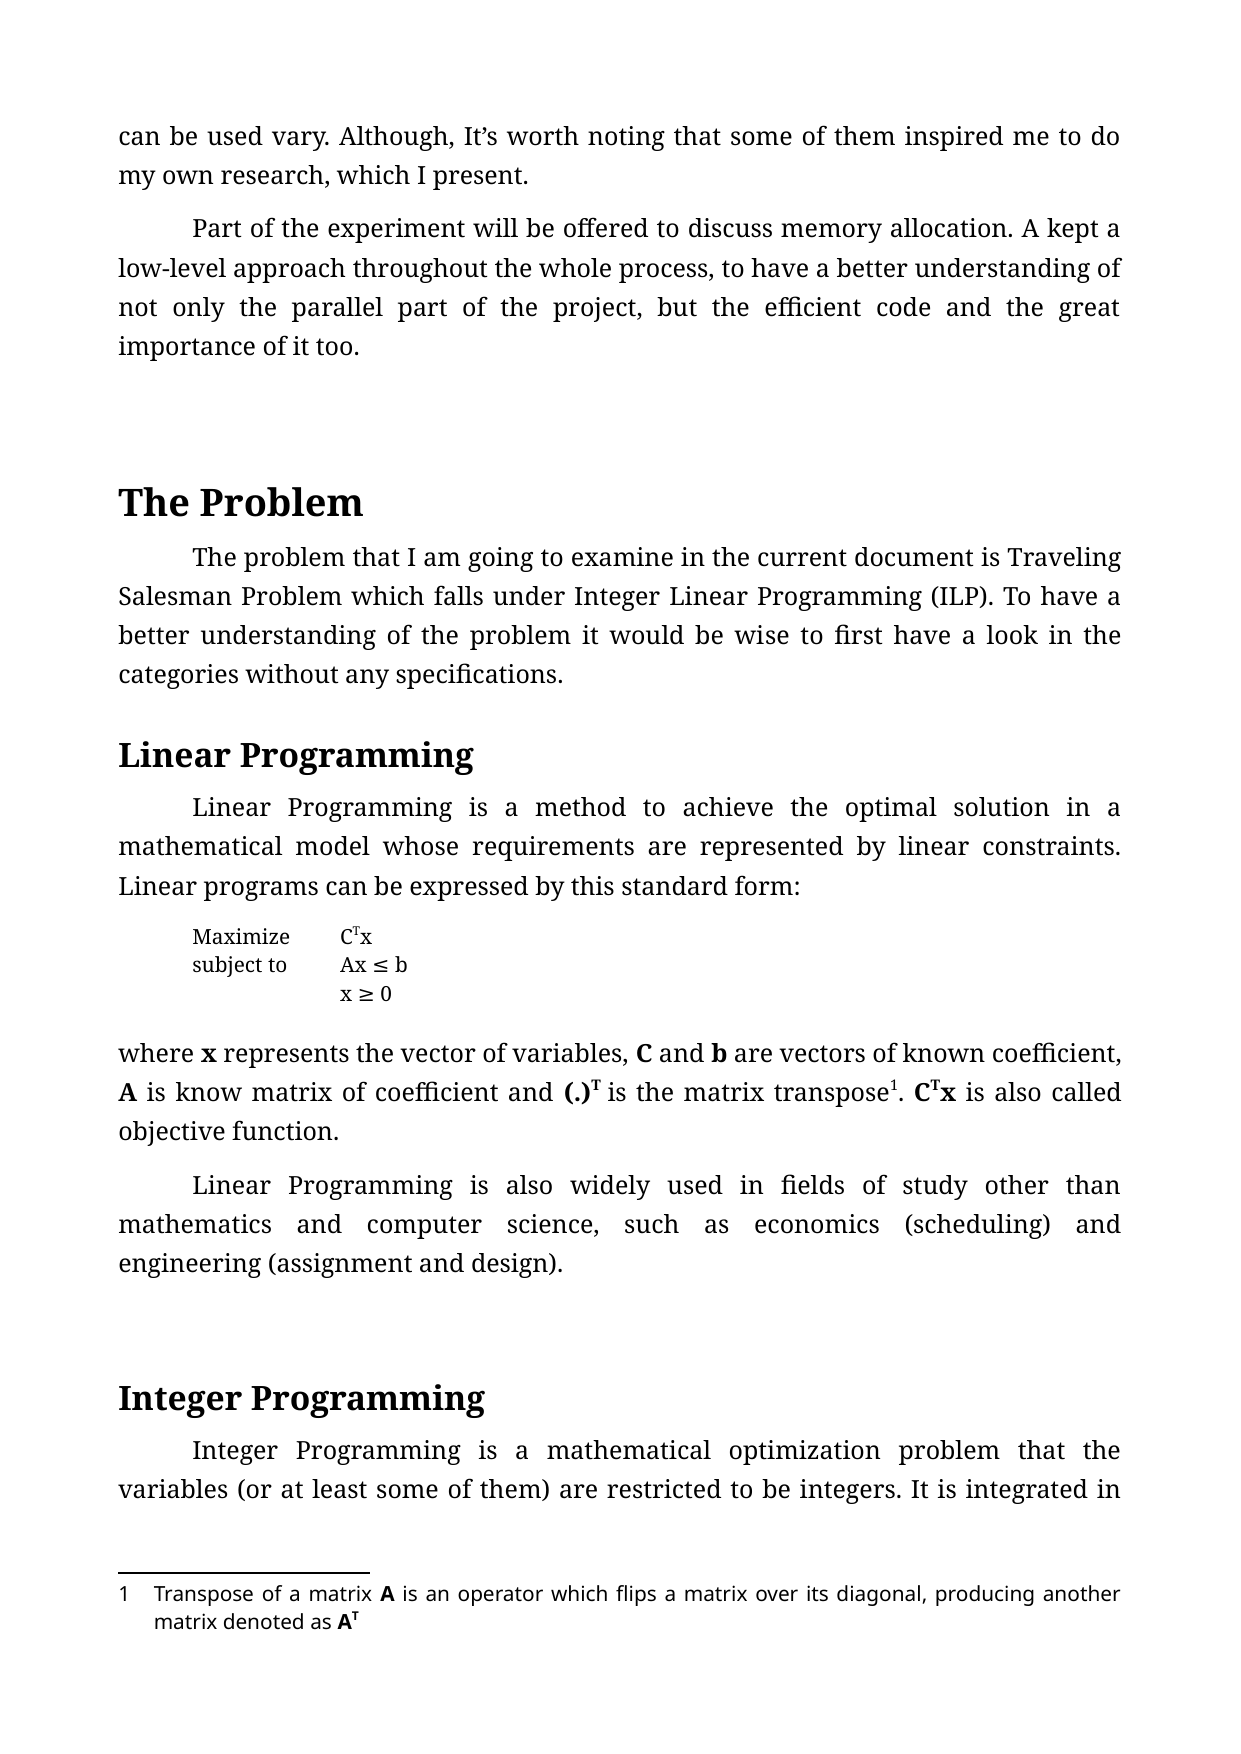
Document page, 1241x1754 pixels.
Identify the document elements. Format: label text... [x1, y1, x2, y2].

text Linear Programming is also widely used in fields of study other than mathematics and computer science, such as economics (scheduling) and engineering (assignment and design). [118, 1168, 1122, 1280]
subtitle Integer Programming [118, 1374, 1122, 1420]
text Part of the experiment will be offered to discuss memory allocation. A kept a low-level approach throughout the whole process, to have a better understanding of not only the parallel part of the project, but the efficient code and the great importance of it too. [118, 211, 1122, 363]
text The problem that I am going to examine in the current document is Traveling Salesman Problem which falls under Integer Linear Programming (ILP). To have a better understanding of the problem it would be wise to first have a look in the categories without any specifications. [118, 539, 1122, 691]
text where x represents the vector of variables, C and b are vectors of known coefficient, A is know matrix of coefficient and (.)T is the matrix transpose. CTx is also called objective function. [118, 1036, 1122, 1148]
text Transpose of a matrix A is an operator which flips a matrix over its diagonal, producing another matrix denoted as AT [118, 1579, 1122, 1636]
text can be used vary. Although, It’s worth noting that some of them inspired me to do my own research, which I present. [118, 118, 1122, 191]
text subject to Ax ≤ b [118, 950, 1122, 979]
text Integer Programming is a mathematical optimization problem that the variables (or at least some of them) are restricted to be integers. It is integrated in [118, 1433, 1122, 1506]
subtitle Linear Programming [118, 732, 1122, 777]
subtitle The Problem [118, 475, 1122, 527]
text Linear Programming is a method to achieve the optimal solution in a mathematical model whose requirements are represented by linear constraints. Linear programs can be expressed by this standard form: [118, 790, 1122, 902]
text x ≥ 0 [118, 979, 1122, 1007]
text Maximize CTx [118, 922, 1122, 950]
